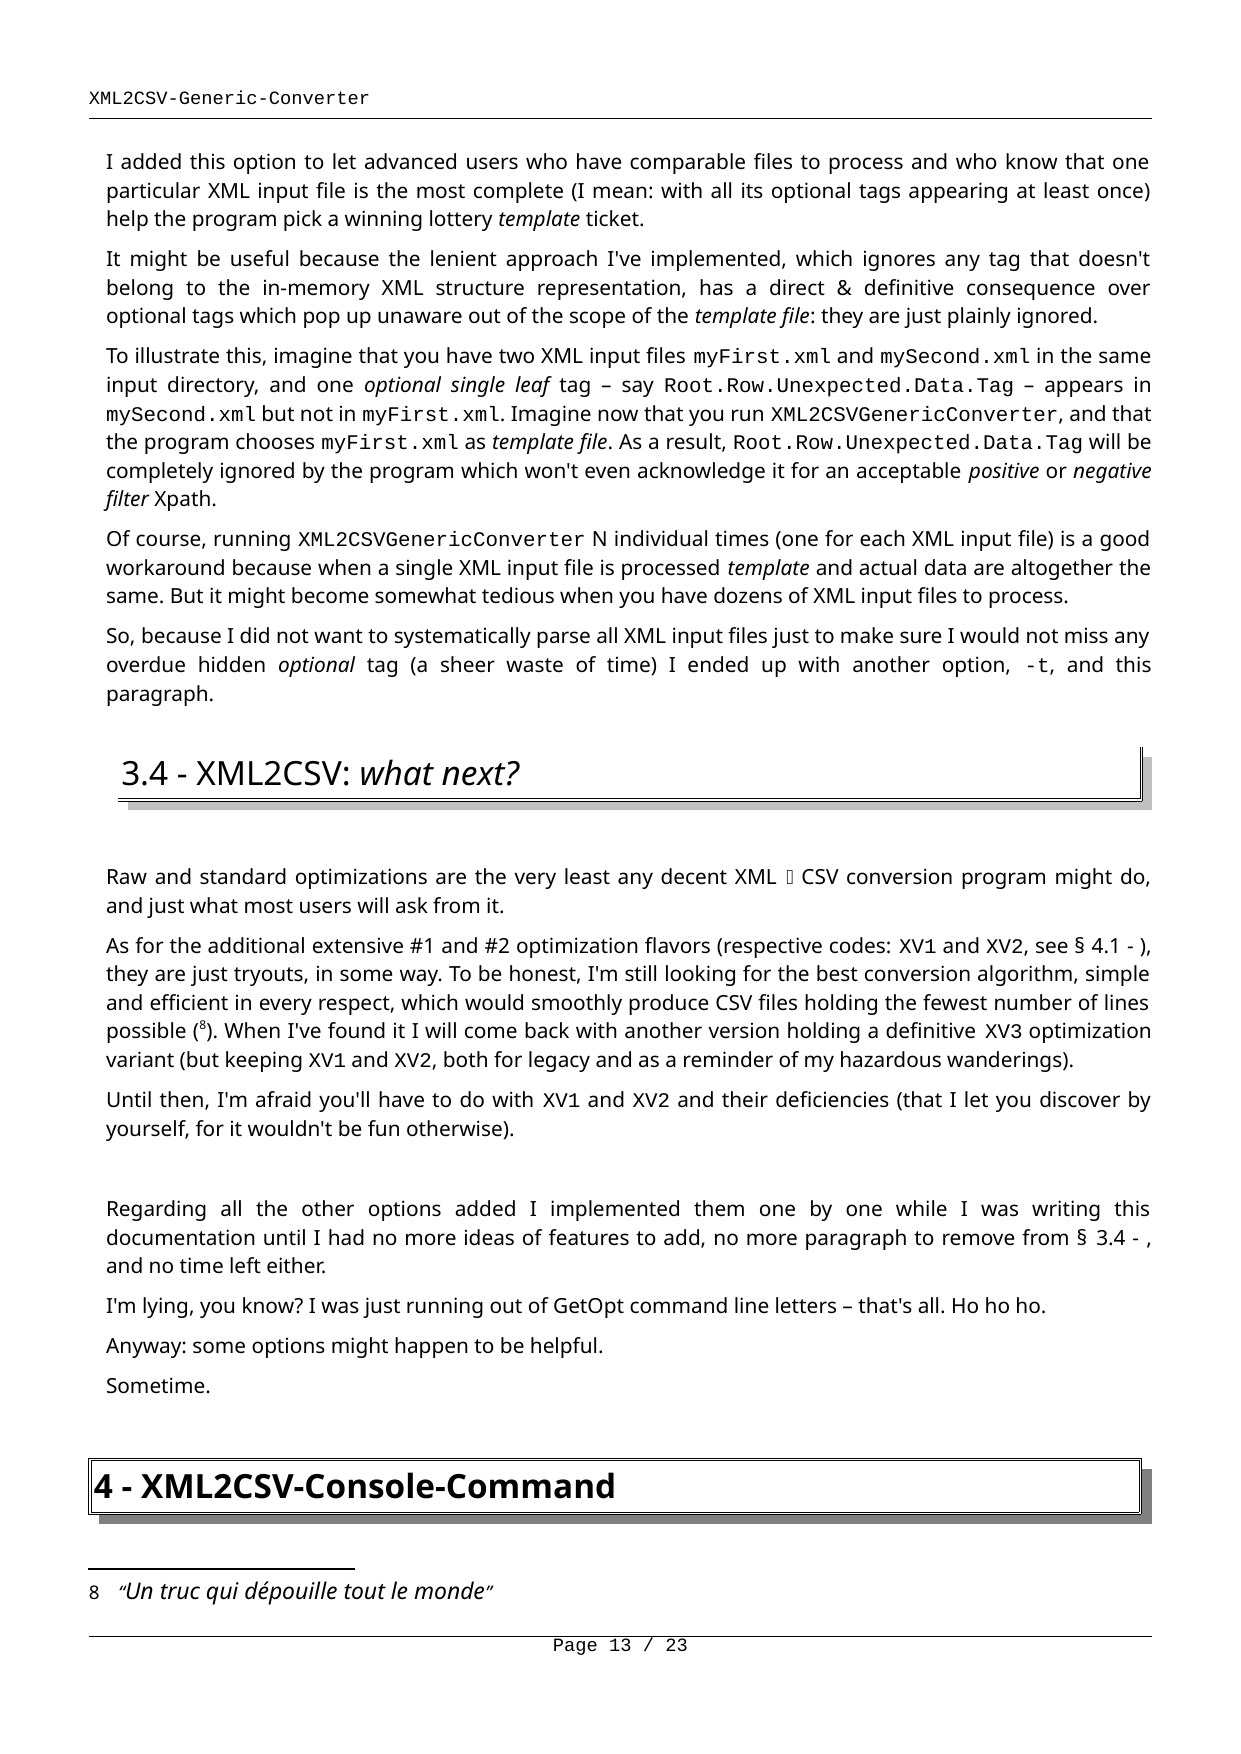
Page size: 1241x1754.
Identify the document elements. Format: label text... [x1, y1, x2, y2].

text Anyway: some options might happen to be helpful. [106, 1331, 1152, 1360]
subtitle XML2CSV: what next? [118, 747, 1140, 798]
text Of course, running XML2CSVGenericConverter N individual times (one for each XML input file) is a good workaround because when a single XML input file is processed template and actual data are altogether the same. But it might become somewhat tedious when you have dozens of XML input files to process. [106, 524, 1152, 610]
text Raw and standard optimizations are the very least any decent XML _ CSV conversion program might do, and just what most users will ask from it. [106, 862, 1152, 919]
text So, because I did not want to systematically parse all XML input files just to make sure I would not miss any overdue hidden optional tag (a sheer waste of time) I ended up with another option, -t, and this paragraph. [106, 622, 1152, 707]
text To illustrate this, imagine that you have two XML input files myFirst.xml and mySecond.xml in the same input directory, and one optional single leaf tag – say Root.Row.Unexpected.Data.Tag – appears in mySecond.xml but not in myFirst.xml. Imagine now that you run XML2CSVGenericConverter, and that the program chooses myFirst.xml as template file. As a result, Root.Row.Unexpected.Data.Tag will be completely ignored by the program which won't even acknowledge it for an acceptable positive or negative filter Xpath. [106, 342, 1152, 513]
text As for the additional extensive #1 and #2 optimization flavors (respective codes: XV1 and XV2, see § 4.1 - ), they are just tryouts, in some way. To be honest, I'm still looking for the best conversion algorithm, simple and efficient in every respect, which would smoothly produce CSV files holding the fewest number of lines possible (). When I've found it I will come back with another version holding a definitive XV3 optimization variant (but keeping XV1 and XV2, both for legacy and as a reminder of my hazardous wanderings). [106, 931, 1152, 1073]
text Sometime. [106, 1372, 1152, 1400]
text It might be useful because the lenient approach I've implemented, which ignores any tag that doesn't belong to the in-memory XML structure representation, has a direct & definitive consequence over optional tags which pop up unaware out of the scope of the template file: they are just plainly ignored. [106, 244, 1152, 330]
text “Un truc qui dépouille tout le monde” [88, 1575, 1152, 1606]
text Regarding all the other options added I implemented them one by one while I was writing this documentation until I had no more ideas of features to add, no more paragraph to remove from § 3.4 - , and no time left either. [106, 1194, 1152, 1279]
subtitle XML2CSV-Console-Command [89, 1459, 1141, 1514]
text I'm lying, you know? I was just running out of GetOpt command line letters – that's all. Ho ho ho. [106, 1291, 1152, 1320]
text Until then, I'm afraid you'll have to do with XV1 and XV2 and their deficiencies (that I let you discover by yourself, for it wouldn't be fun otherwise). [106, 1085, 1152, 1142]
text I added this option to let advanced users who have comparable files to process and who know that one particular XML input file is the most complete (I mean: with all its optional tags appearing at least once) help the program pick a winning lottery template ticket. [106, 147, 1152, 233]
